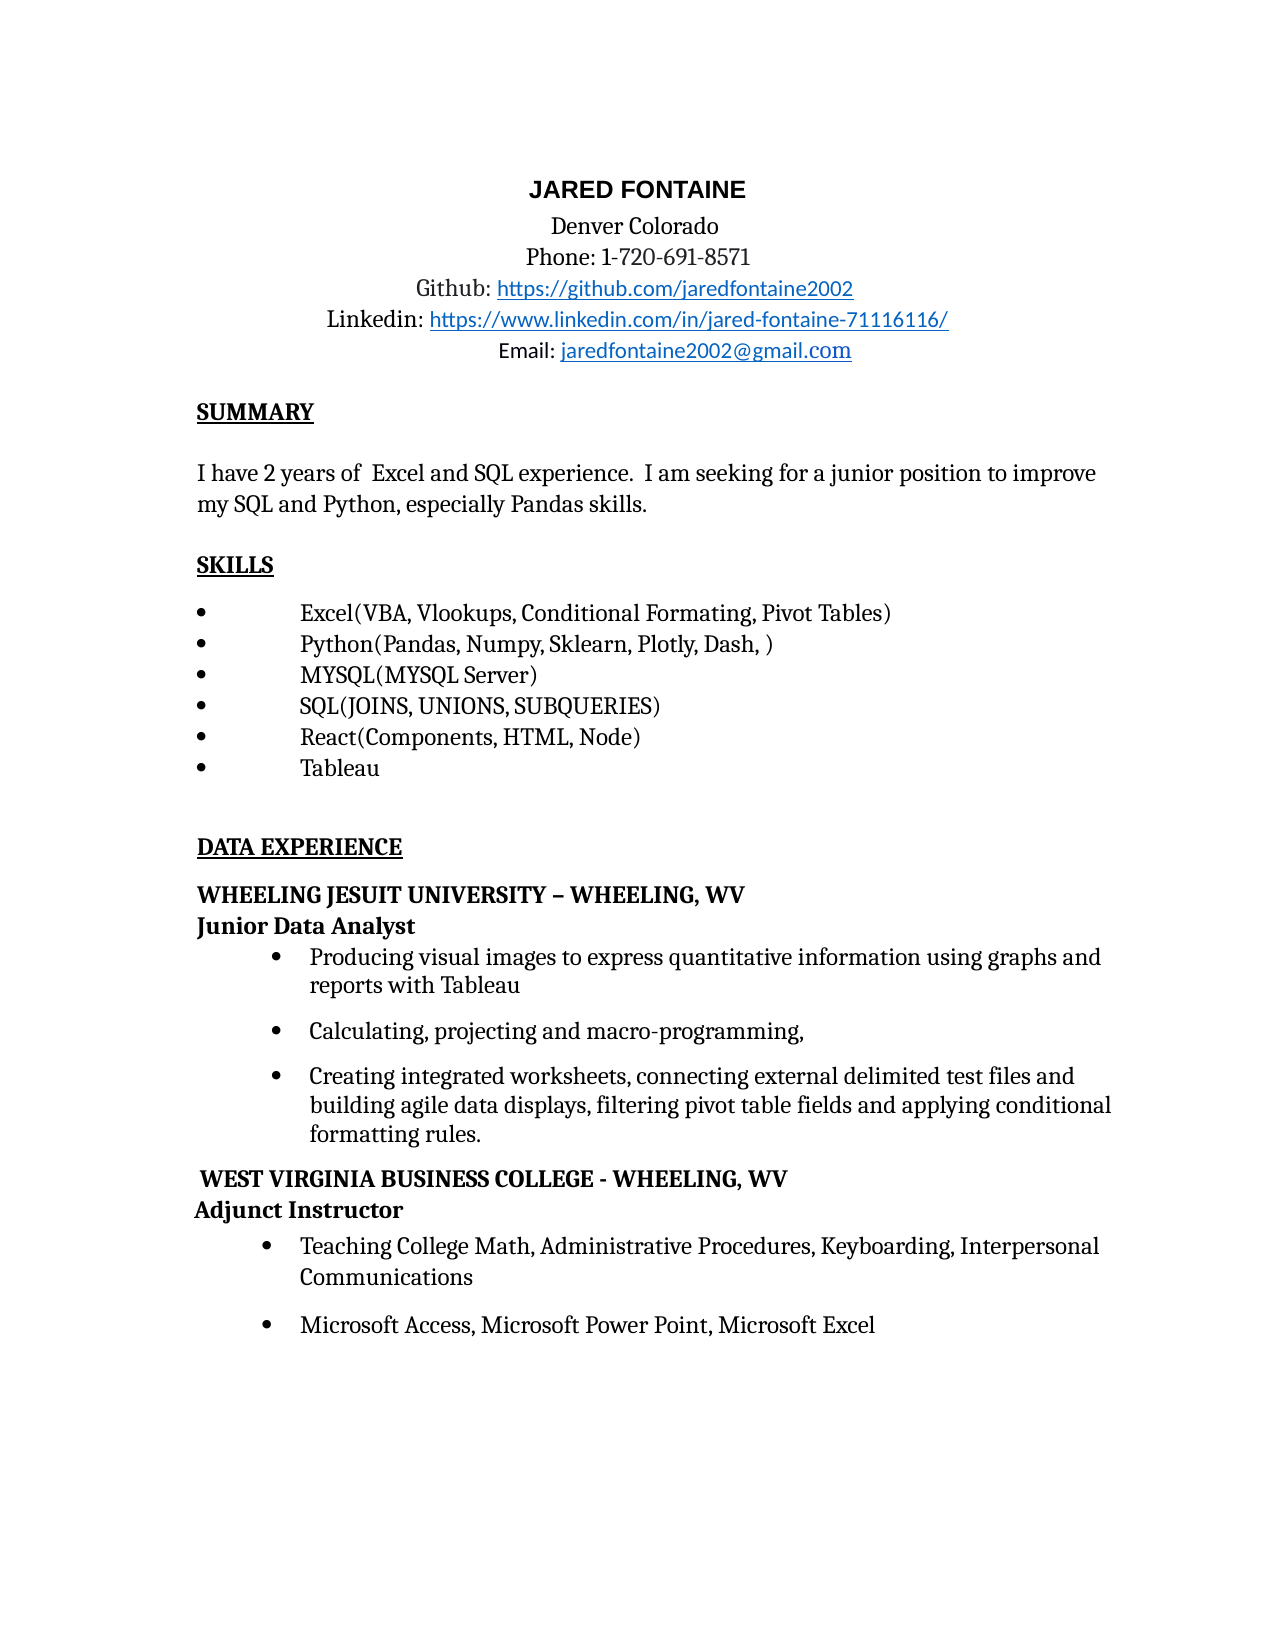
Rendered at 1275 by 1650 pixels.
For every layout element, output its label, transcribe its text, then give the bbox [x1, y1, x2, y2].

text Linkedin: https://www.linkedin.com/in/jared-fontaine-71116116/ [150, 305, 1125, 334]
list Creating integrated worksheets, connecting external delimited test files and building agile data displays, filtering pivot table fields and applying conditional formatting rules. [272, 1062, 1125, 1148]
text DATA EXPERIENCE [197, 833, 1125, 862]
list MYSQL(MYSQL Server) [197, 661, 1125, 690]
list Tableau [197, 754, 1125, 783]
text SKILLS [197, 551, 1125, 580]
list Producing visual images to express quantitative information using graphs and reports with Tableau [272, 943, 1125, 1000]
text Email: jaredfontaine2002@gmail.com [225, 336, 1125, 365]
text I have 2 years of Excel and SQL experience. I am seeking for a junior position to improve my SQL and Python, especially Pandas skills. [197, 459, 1125, 519]
text Denver Colorado [150, 212, 1125, 241]
list Calculating, projecting and macro-programming, [272, 1017, 1125, 1046]
list Excel(VBA, Vlookups, Conditional Formating, Pivot Tables) [197, 599, 1125, 628]
list SQL(JOINS, UNIONS, SUBQUERIES) [197, 692, 1125, 721]
text WHEELING JESUIT UNIVERSITY – WHEELING, WV [197, 881, 1125, 909]
text Phone: 1-720-691-8571 [150, 243, 1125, 272]
text Adjunct Instructor [150, 1196, 1125, 1225]
text SUMMARY [197, 398, 1125, 426]
list Teaching College Math, Administrative Procedures, Keyboarding, Interpersonal Communications [262, 1232, 1125, 1292]
text Github: https://github.com/jaredfontaine2002 [150, 274, 1125, 303]
text WEST VIRGINIA BUSINESS COLLEGE - WHEELING, WV [150, 1165, 1125, 1194]
text Junior Data Analyst [197, 912, 1125, 940]
subtitle JARED FONTAINE [150, 175, 1125, 204]
list React(Components, HTML, Node) [197, 723, 1125, 752]
list Microsoft Access, Microsoft Power Point, Microsoft Excel [262, 1311, 1125, 1339]
list Python(Pandas, Numpy, Sklearn, Plotly, Dash, ) [197, 630, 1125, 659]
